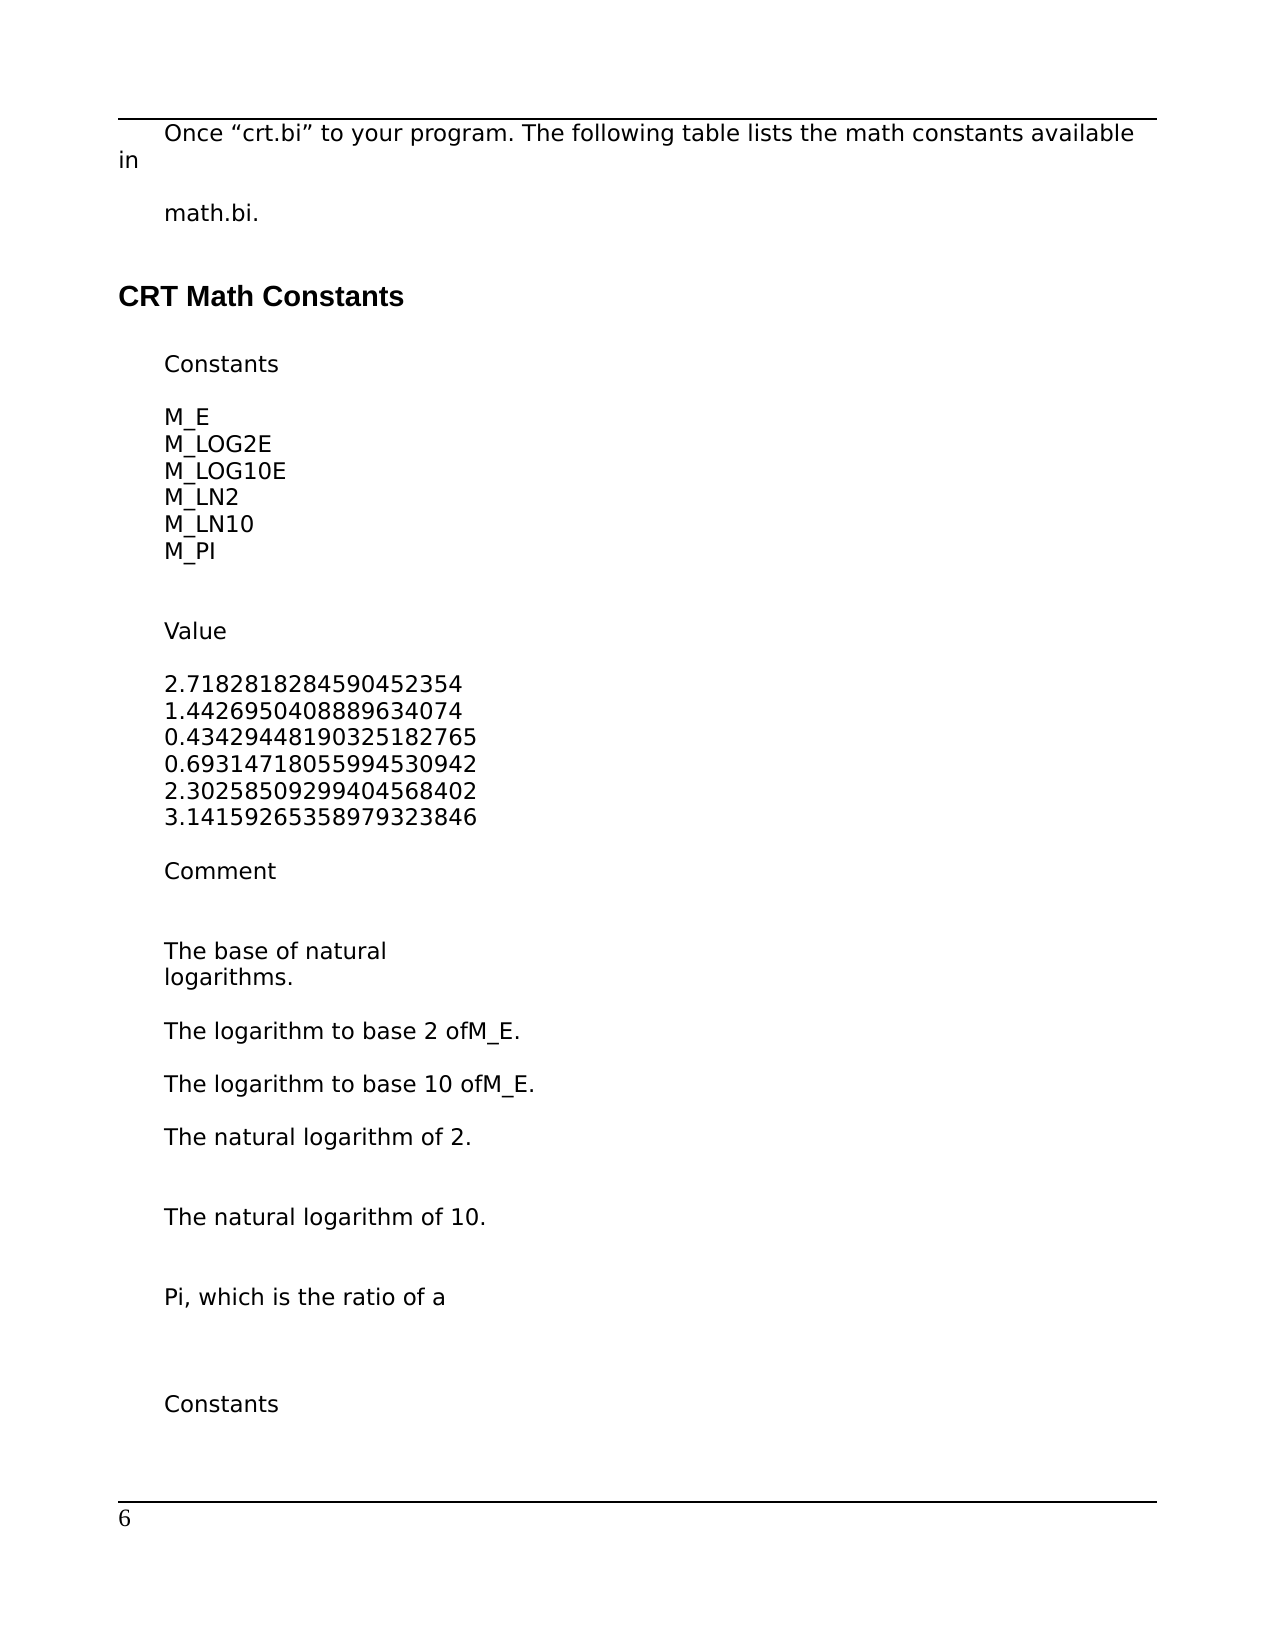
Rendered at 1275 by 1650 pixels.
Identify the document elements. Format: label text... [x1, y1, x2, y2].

text Comment [118, 858, 1157, 884]
text M_PI [118, 538, 1157, 564]
text M_LN2 [118, 484, 1157, 511]
text M_LOG2E [118, 431, 1157, 458]
text Value [118, 618, 1157, 644]
text 0.69314718055994530942 [118, 751, 1157, 778]
text Once “crt.bi” to your program. The following table lists the math constants available in [118, 120, 1157, 173]
text The logarithm to base 10 ofM_E. [118, 1071, 1157, 1098]
text 2.7182818284590452354 [118, 671, 1157, 698]
text The natural logarithm of 2. [118, 1124, 1157, 1151]
text M_E [118, 404, 1157, 431]
text 0.43429448190325182765 [118, 724, 1157, 751]
text M_LOG10E [118, 458, 1157, 484]
subtitle CRT Math Constants [118, 278, 1157, 312]
text Constants [118, 1391, 1157, 1418]
text The logarithm to base 2 ofM_E. [118, 1018, 1157, 1044]
text 2.30258509299404568402 [118, 778, 1157, 804]
text Constants [118, 351, 1157, 378]
text M_LN10 [118, 511, 1157, 538]
text The base of natural [118, 938, 1157, 964]
text Pi, which is the ratio of a [118, 1284, 1157, 1311]
text logarithms. [118, 964, 1157, 991]
text 3.14159265358979323846 [118, 804, 1157, 831]
text math.bi. [118, 200, 1157, 227]
text 1.4426950408889634074 [118, 698, 1157, 724]
text The natural logarithm of 10. [118, 1204, 1157, 1231]
